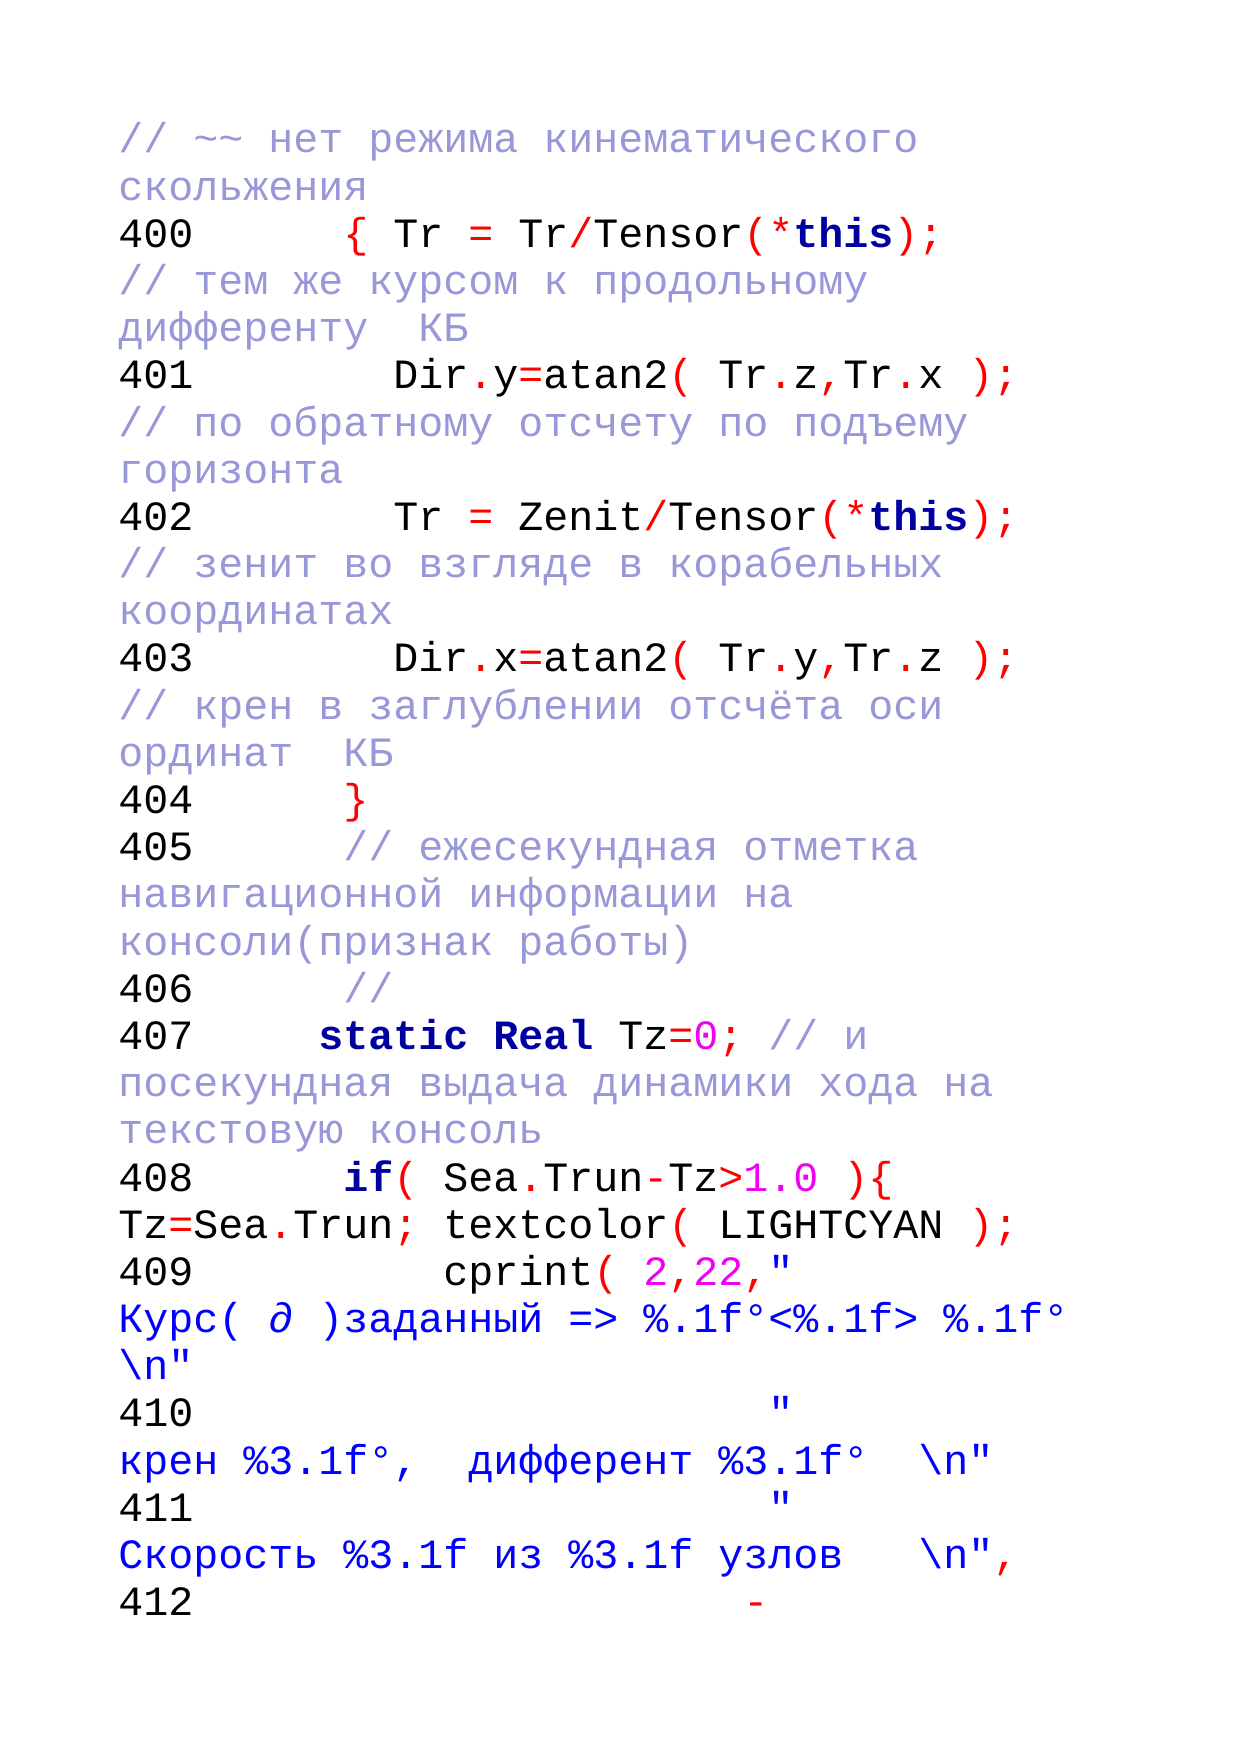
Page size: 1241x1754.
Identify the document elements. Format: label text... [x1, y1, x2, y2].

subtitle 401 Dir.y=atan2( Tr.z,Tr.x ); // по обратному отсчету по подъему горизонта [118, 354, 1122, 496]
subtitle 411 " Скорость %3.1f из %3.1f узлов \n", [118, 1487, 1122, 1581]
subtitle 399 if( Statum ) // ~~ нет режима кинематического скольжения [118, 118, 1122, 212]
subtitle 406 // [118, 967, 1122, 1015]
subtitle 402 Tr = Zenit/Tensor(*this); // зенит во взгляде в корабельных координатах [118, 496, 1122, 637]
subtitle 404 } [118, 779, 1122, 826]
subtitle 408 if( Sea.Trun-Tz>1.0 ){ Tz=Sea.Trun; textcolor( LIGHTCYAN ); [118, 1156, 1122, 1251]
subtitle 412 -Dir.z*_Rd,dR*_Rd,Course*_Rd,Dir.x*_Rd,Dir.y*_Rd, [118, 1581, 1122, 1628]
subtitle 407 static Real Tz=0; // и посекундная выдача динамики хода на текстовую консоль [118, 1015, 1122, 1156]
subtitle 405 // ежесекундная отметка навигационной информации на консоли(признак работы) [118, 826, 1122, 967]
subtitle 400 { Tr = Tr/Tensor(*this); // тем же курсом к продольному дифференту КБ [118, 212, 1122, 354]
subtitle 410 " крен %3.1f°, дифферент %3.1f° \n" [118, 1392, 1122, 1487]
subtitle 409 cprint( 2,22," Курс( ∂ )заданный => %.1f°<%.1f> %.1f° \n" [118, 1251, 1122, 1392]
subtitle 403 Dir.x=atan2( Tr.y,Tr.z ); // крен в заглублении отсчёта оси ординат КБ [118, 637, 1122, 779]
